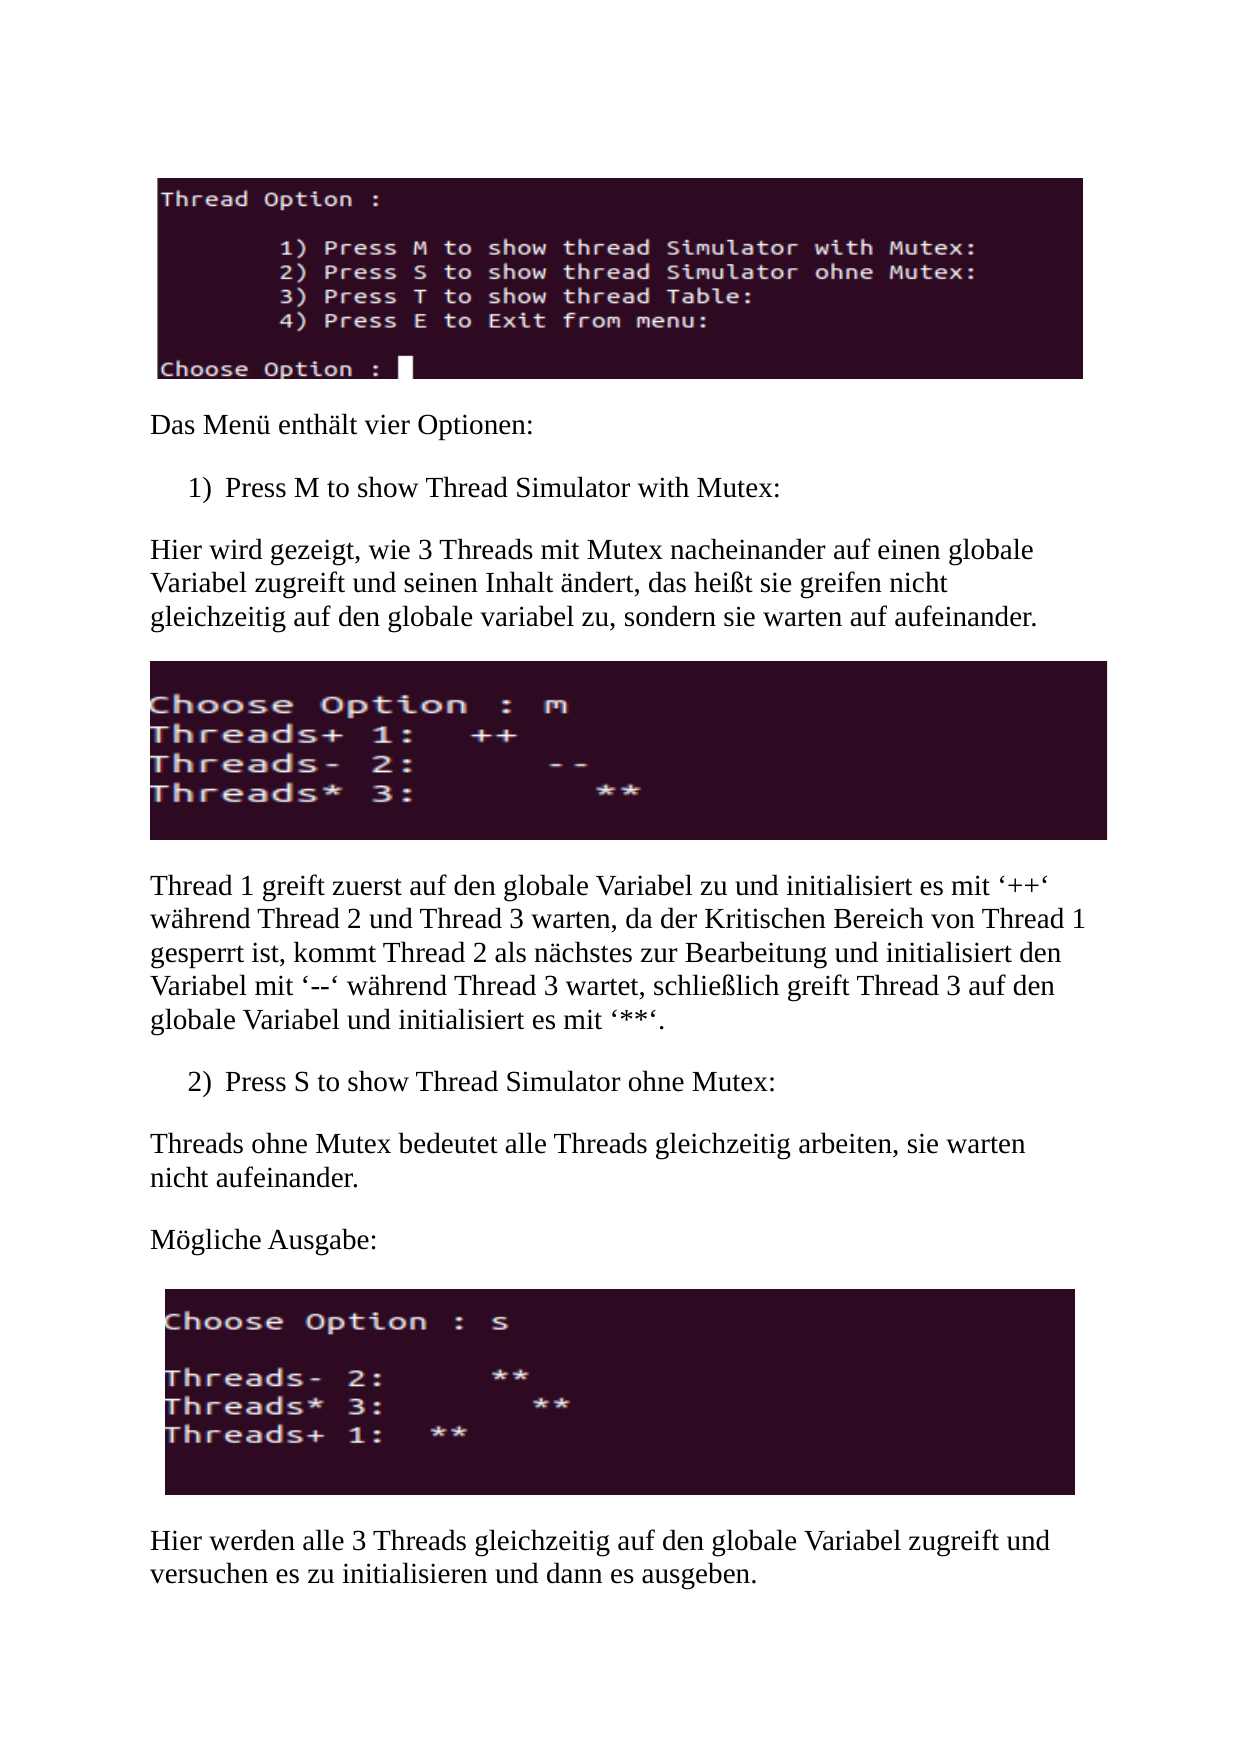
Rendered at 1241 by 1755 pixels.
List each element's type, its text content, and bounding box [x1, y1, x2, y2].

text Das Menü enthält vier Optionen: [150, 407, 1090, 441]
list Press M to show Thread Simulator with Mutex: [187, 470, 1090, 503]
picture [150, 661, 1108, 840]
picture [165, 1289, 1075, 1495]
text Hier werden alle 3 Threads gleichzeitig auf den globale Variabel zugreift und versuchen es zu initialisieren und dann es ausgeben. [150, 1523, 1090, 1590]
text Threads ohne Mutex bedeutet alle Threads gleichzeitig arbeiten, sie warten nicht aufeinander. [150, 1127, 1090, 1194]
picture [157, 178, 1083, 379]
text Hier wird gezeigt, wie 3 Threads mit Mutex nacheinander auf einen globale Variabel zugreift und seinen Inhalt ändert, das heißt sie greifen nicht gleichzeitig auf den globale variabel zu, sondern sie warten auf aufeinander. [150, 532, 1090, 661]
list Press S to show Thread Simulator ohne Mutex: [187, 1064, 1090, 1098]
text Mögliche Ausgabe: [150, 1222, 1090, 1256]
text Thread 1 greift zuerst auf den globale Variabel zu und initialisiert es mit ‘++‘ während Thread 2 und Thread 3 warten, da der Kritischen Bereich von Thread 1 gesperrt ist, kommt Thread 2 als nächstes zur Bearbeitung und initialisiert den Variabel mit ‘--‘ während Thread 3 wartet, schließlich greift Thread 3 auf den globale Variabel und initialisiert es mit ‘**‘. [150, 868, 1090, 1036]
